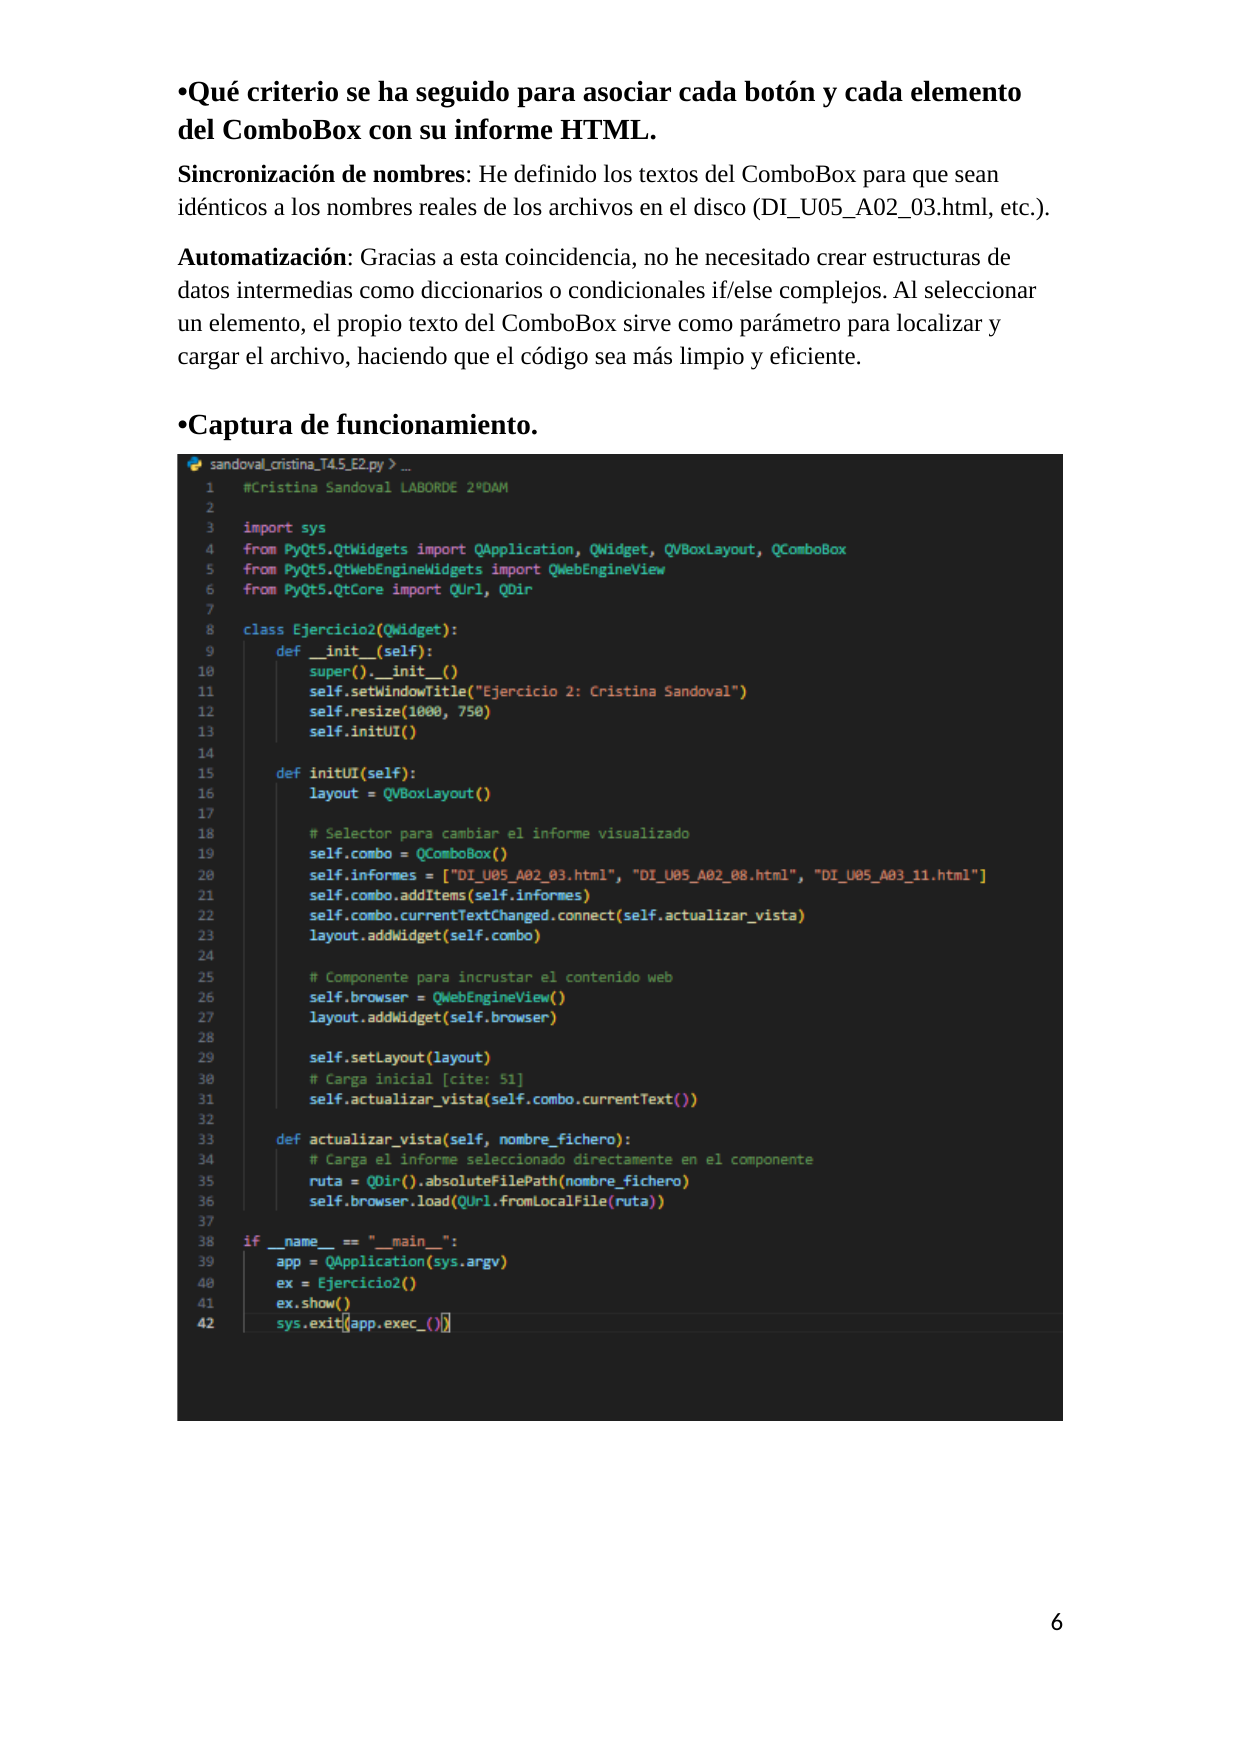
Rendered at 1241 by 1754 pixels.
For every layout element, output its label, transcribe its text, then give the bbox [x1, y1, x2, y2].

text Automatización: Gracias a esta coincidencia, no he necesitado crear estructuras de datos intermedias como diccionarios o condicionales if/else complejos. Al seleccionar un elemento, el propio texto del ComboBox sirve como parámetro para localizar y cargar el archivo, haciendo que el código sea más limpio y eficiente. [177, 242, 1063, 370]
text Sincronización de nombres: He definido los textos del ComboBox para que sean idénticos a los nombres reales de los archivos en el disco (DI_U05_A02_03.html, etc.). [177, 159, 1063, 221]
subtitle •Captura de funcionamiento. [177, 407, 1063, 441]
subtitle •Qué criterio se ha seguido para asociar cada botón y cada elemento del ComboBox con su informe HTML. [177, 74, 1063, 146]
